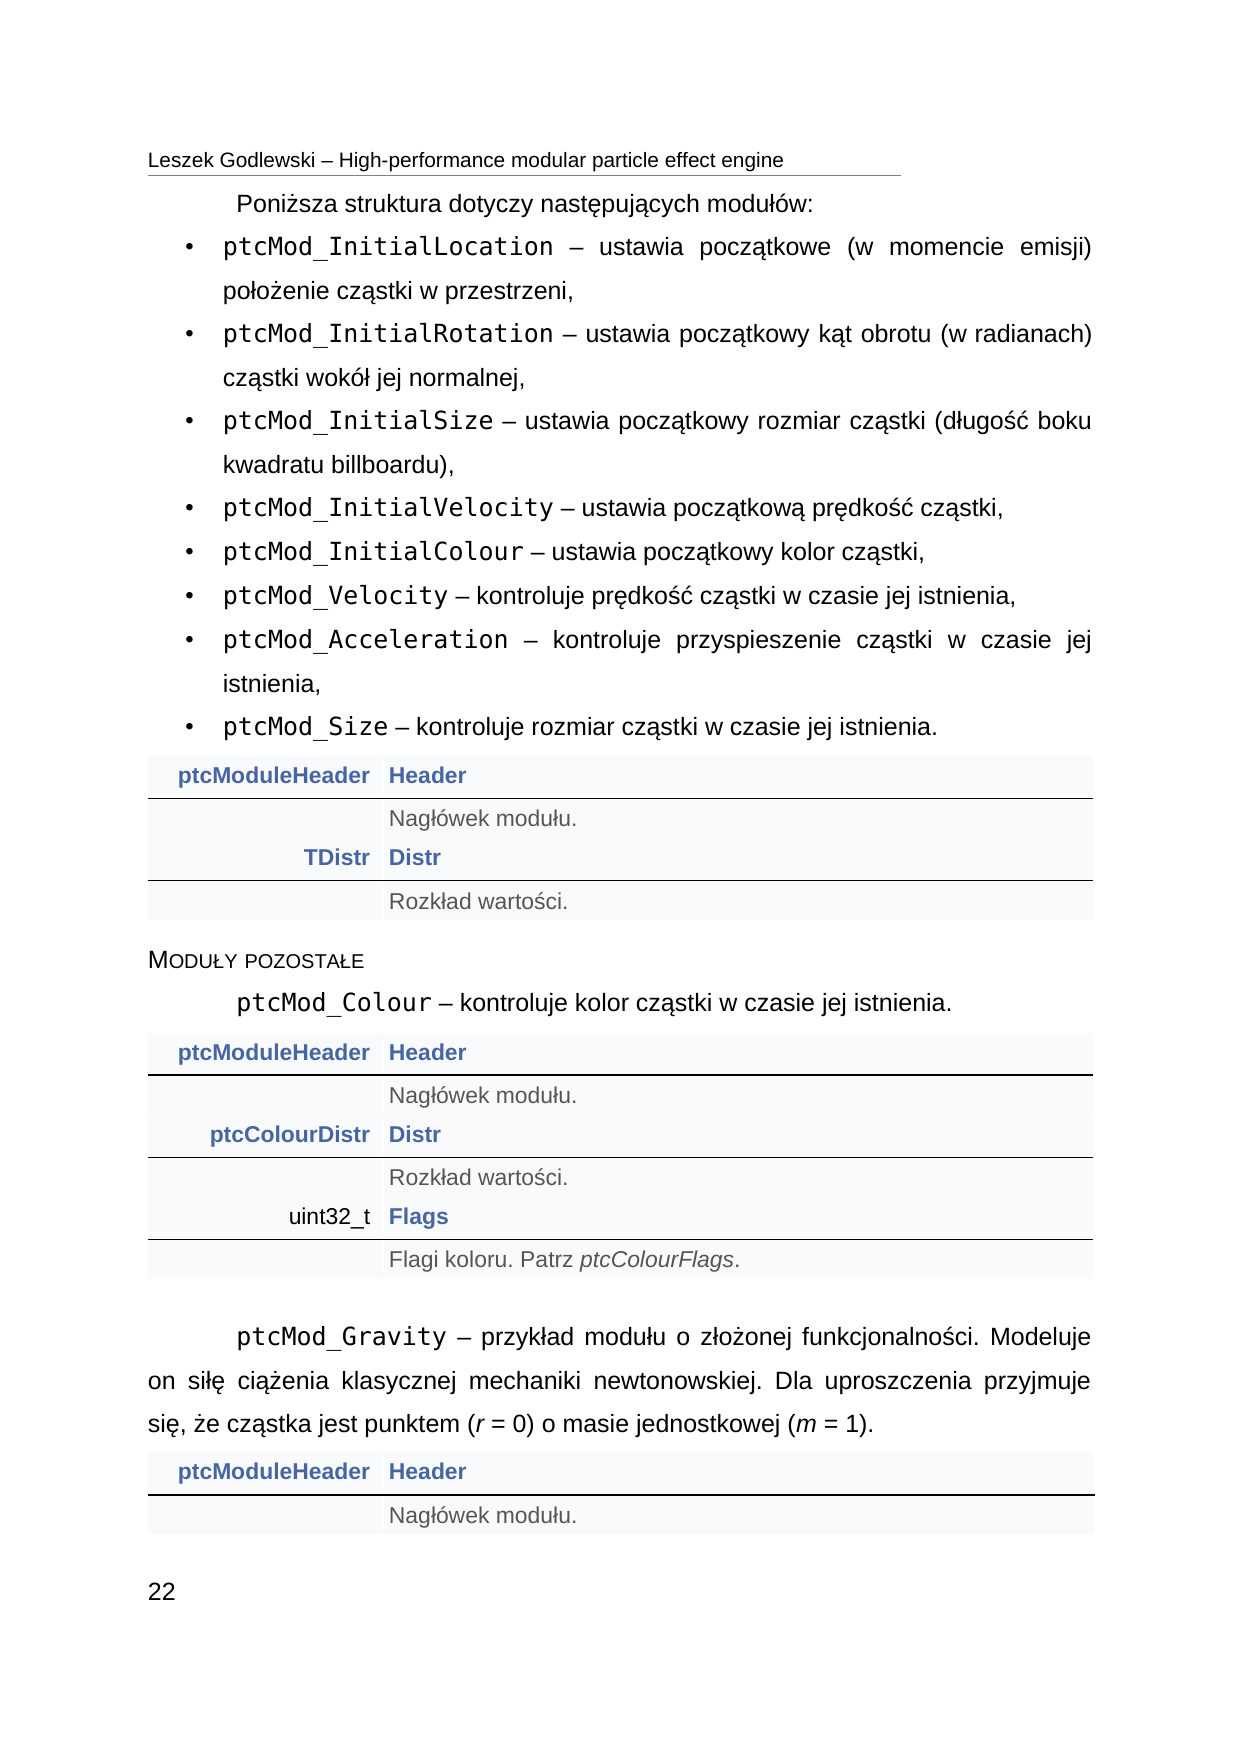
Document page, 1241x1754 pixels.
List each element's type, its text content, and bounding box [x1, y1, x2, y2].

list ptcMod_Size – kontroluje rozmiar cząstki w czasie jej istnienia. [185, 712, 1092, 741]
table_cell Nagłówek modułu. [383, 799, 1093, 838]
text ptcMod_Gravity – przykład modułu o złożonej funkcjonalności. Modeluje on siłę ciążenia klasycznej mechaniki newtonowskiej. Dla uproszczenia przyjmuje się, że cząstka jest punktem (r = 0) o masie jednostkowej (m = 1). [148, 1322, 1092, 1438]
table_header Header [383, 756, 1093, 798]
table_header Header [383, 1033, 1093, 1074]
list ptcMod_InitialVelocity – ustawia początkową prędkość cząstki, [185, 493, 1092, 522]
list ptcMod_InitialRotation – ustawia początkowy kąt obrotu (w radianach) cząstki wokół jej normalnej, [185, 319, 1092, 391]
table_cell Distr [383, 838, 1093, 880]
table_cell Rozkład wartości. [383, 881, 1093, 920]
table_header Header [383, 1452, 1094, 1494]
table_cell Distr [383, 1115, 1093, 1156]
table_cell Nagłówek modułu. [383, 1496, 1094, 1534]
table_header ptcModuleHeader [148, 1033, 382, 1074]
table_cell Rozkład wartości. [383, 1158, 1093, 1197]
list ptcMod_InitialColour – ustawia początkowy kolor cząstki, [185, 537, 1092, 566]
table_cell Flagi koloru. Patrz ptcColourFlags. [383, 1240, 1093, 1279]
table_cell [148, 1158, 382, 1197]
text ptcMod_Colour – kontroluje kolor cząstki w czasie jej istnienia. [148, 988, 1092, 1018]
table_cell ptcColourDistr [148, 1115, 382, 1156]
table_cell [148, 799, 382, 838]
table_cell Nagłówek modułu. [383, 1076, 1093, 1114]
table_header ptcModuleHeader [148, 756, 382, 798]
table_cell [148, 1496, 382, 1534]
list ptcMod_InitialSize – ustawia początkowy rozmiar cząstki (długość boku kwadratu billboardu), [185, 406, 1092, 478]
list ptcMod_InitialLocation – ustawia początkowe (w momencie emisji) położenie cząstki w przestrzeni, [185, 232, 1092, 304]
table_header ptcModuleHeader [148, 1452, 382, 1494]
list ptcMod_Acceleration – kontroluje przyspieszenie cząstki w czasie jej istnienia, [185, 625, 1092, 697]
table_cell [148, 1076, 382, 1114]
list ptcMod_Velocity – kontroluje prędkość cząstki w czasie jej istnienia, [185, 581, 1092, 610]
table_cell [148, 1240, 382, 1279]
table_cell [148, 881, 382, 920]
subtitle Moduły pozostałe [148, 945, 1092, 974]
table_cell TDistr [148, 838, 382, 880]
table_cell uint32_t [148, 1197, 382, 1238]
table_cell Flags [383, 1197, 1093, 1238]
text Poniższa struktura dotyczy następujących modułów: [148, 189, 1092, 218]
